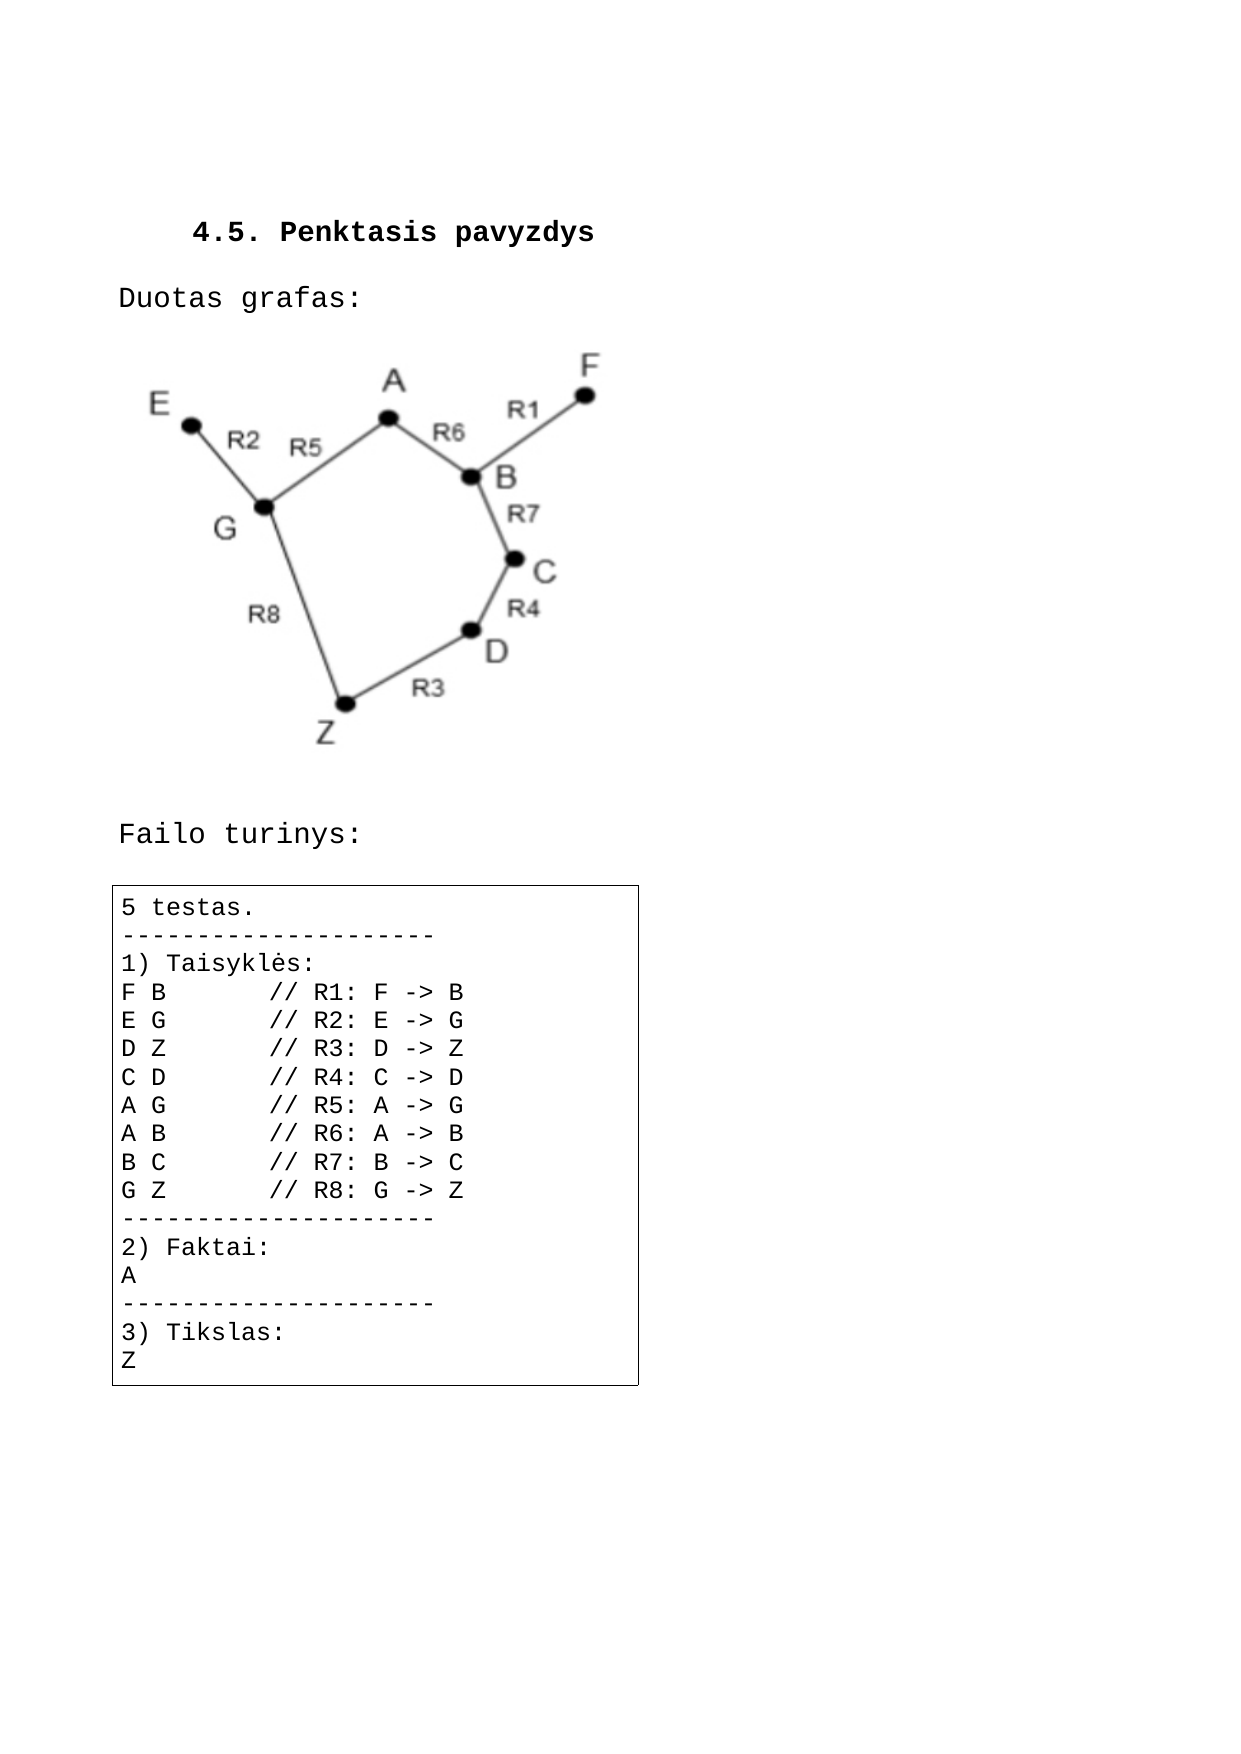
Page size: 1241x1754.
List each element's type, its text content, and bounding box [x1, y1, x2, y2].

text G Z // R8: G -> Z [121, 1178, 629, 1206]
text Z [121, 1348, 629, 1376]
text --------------------- [121, 1291, 629, 1319]
text D Z // R3: D -> Z [121, 1036, 629, 1064]
text 5 testas. [121, 894, 629, 923]
text A [121, 1263, 629, 1291]
text F B // R1: F -> B [121, 979, 629, 1008]
text 4.5. Penktasis pavyzdys [192, 217, 1122, 250]
text 2) Faktai: [121, 1234, 629, 1263]
text E G // R2: E -> G [121, 1008, 629, 1036]
picture [129, 349, 614, 754]
text --------------------- [121, 1206, 629, 1234]
text A B // R6: A -> B [121, 1121, 629, 1149]
text B C // R7: B -> C [121, 1149, 629, 1178]
text C D // R4: C -> D [121, 1064, 629, 1093]
text Duotas grafas: [118, 283, 1122, 316]
text --------------------- [121, 923, 629, 951]
text 3) Tikslas: [121, 1319, 629, 1348]
text Failo turinys: [118, 819, 1122, 853]
text A G // R5: A -> G [121, 1093, 629, 1121]
text 1) Taisyklės: [121, 951, 629, 979]
